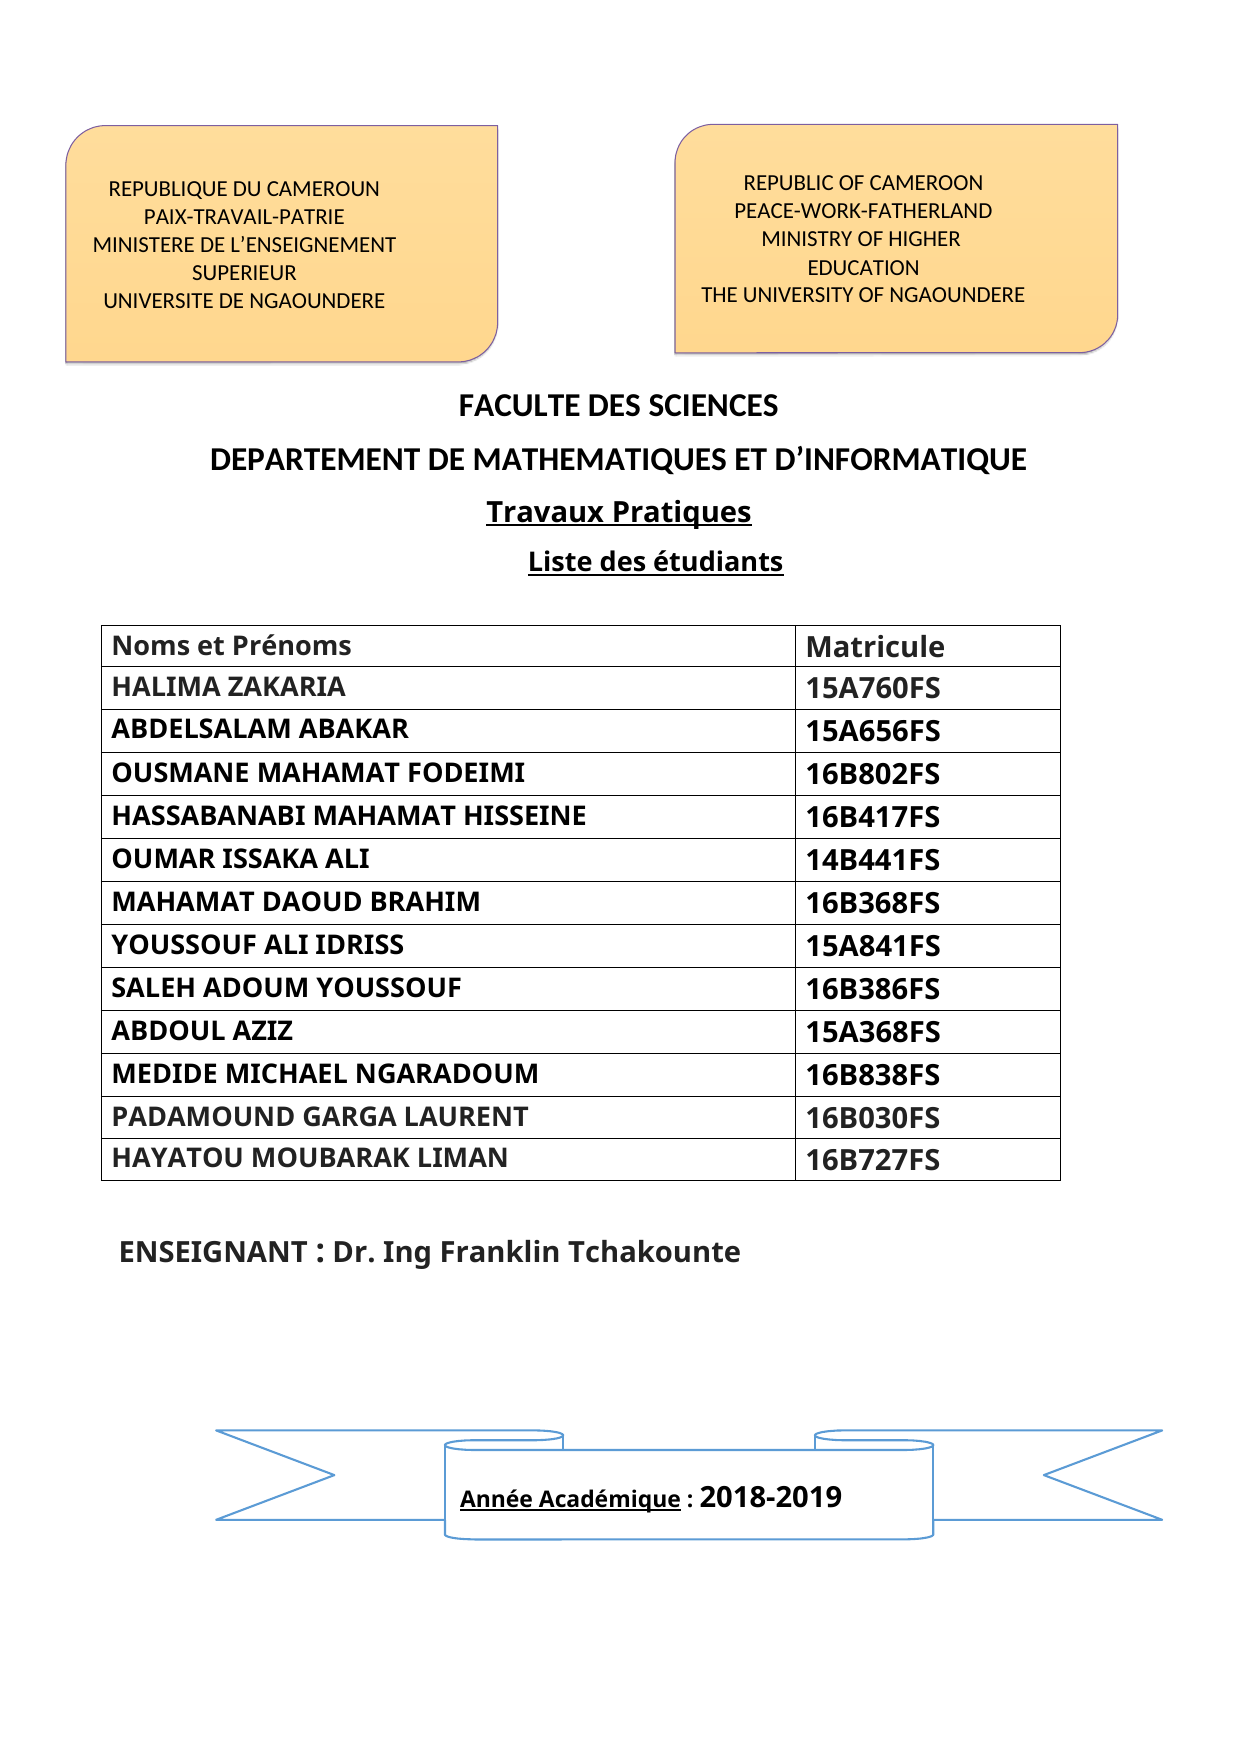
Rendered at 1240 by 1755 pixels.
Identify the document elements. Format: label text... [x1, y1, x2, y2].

table_header Noms et Prénoms [102, 626, 795, 666]
table_cell 16B417FS [796, 796, 1060, 838]
text Travaux Pratiques [118, 491, 1119, 531]
table_cell ABDELSALAM ABAKAR [102, 710, 795, 752]
table_cell 14B441FS [796, 839, 1060, 881]
table_cell 15A841FS [796, 925, 1060, 967]
table_cell MAHAMAT DAOUD BRAHIM [102, 882, 795, 924]
table_cell 16B386FS [796, 968, 1060, 1010]
table_cell 16B030FS [796, 1097, 1060, 1138]
table_cell 16B368FS [796, 882, 1060, 924]
table_cell OUMAR ISSAKA ALI [102, 839, 795, 881]
text Liste des étudiants [118, 543, 1119, 580]
table_cell 16B802FS [796, 753, 1060, 795]
table_cell MEDIDE MICHAEL NGARADOUM [102, 1054, 795, 1096]
table_cell SALEH ADOUM YOUSSOUF [102, 968, 795, 1010]
table_cell 15A760FS [796, 667, 1060, 709]
table_cell OUSMANE MAHAMAT FODEIMI [102, 753, 795, 795]
table_cell YOUSSOUF ALI IDRISS [102, 925, 795, 967]
table_cell 15A656FS [796, 710, 1060, 752]
table_cell HAYATOU MOUBARAK LIMAN [102, 1139, 795, 1180]
table_cell PADAMOUND GARGA LAURENT [102, 1097, 795, 1138]
table_cell HALIMA ZAKARIA [102, 667, 795, 709]
table_header Matricule [796, 626, 1060, 666]
table_cell HASSABANABI MAHAMAT HISSEINE [102, 796, 795, 838]
table_cell 15A368FS [796, 1011, 1060, 1053]
text FACULTE DES SCIENCES [118, 384, 1119, 425]
table_cell ABDOUL AZIZ [102, 1011, 795, 1053]
text ENSEIGNANT : Dr. Ing Franklin Tchakounte [118, 1227, 1119, 1272]
table_cell 16B838FS [796, 1054, 1060, 1096]
table_cell 16B727FS [796, 1139, 1060, 1180]
text DEPARTEMENT DE MATHEMATIQUES ET D’INFORMATIQUE [118, 438, 1119, 478]
